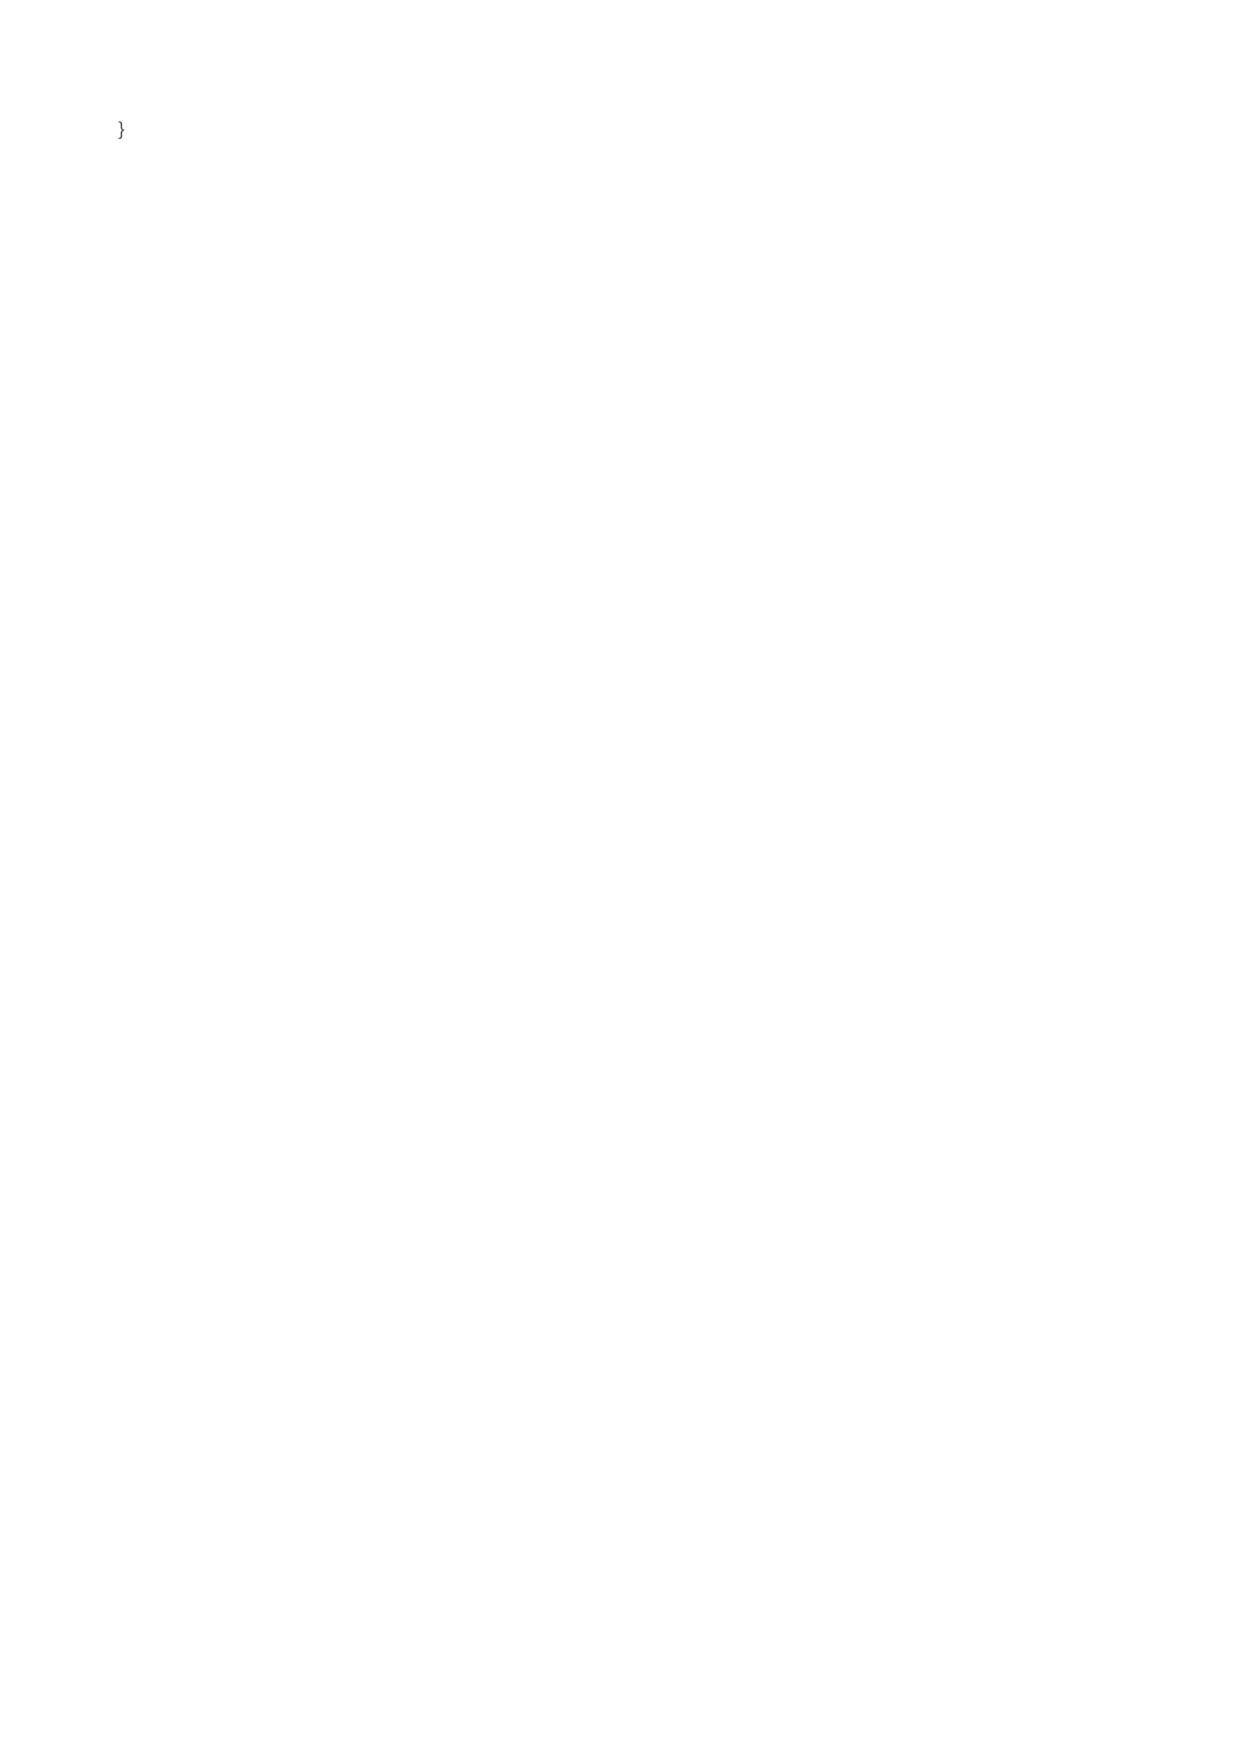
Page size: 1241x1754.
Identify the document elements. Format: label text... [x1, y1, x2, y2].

text } [118, 118, 1122, 140]
